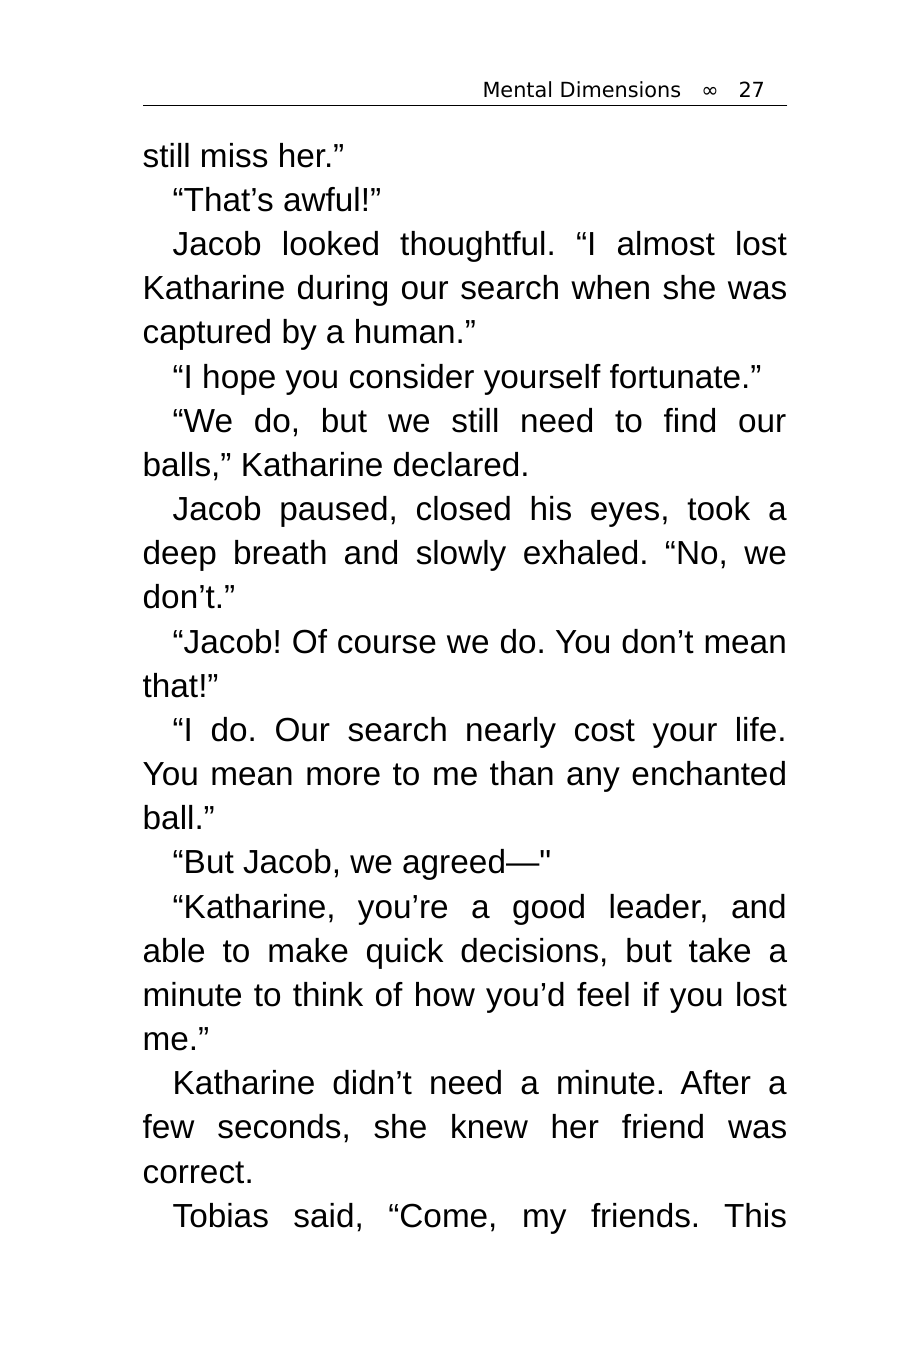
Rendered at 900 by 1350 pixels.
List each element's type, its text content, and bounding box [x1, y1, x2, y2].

text “That’s awful!” [142, 180, 787, 218]
text “Jacob! Of course we do. You don’t mean that!” [142, 622, 787, 704]
text Tobias said, “Come, my friends. This [142, 1196, 787, 1234]
text Jacob looked thoughtful. “I almost lost Katharine during our search when she was captured by a human.” [142, 224, 787, 351]
text Jacob paused, closed his eyes, took a deep breath and slowly exhaled. “No, we don’t.” [142, 489, 787, 616]
text “I hope you consider yourself fortunate.” [142, 357, 787, 395]
text Katharine didn’t need a minute. After a few seconds, she knew her friend was correct. [142, 1063, 787, 1190]
text “We do, but we still need to find our balls,” Katharine declared. [142, 401, 787, 483]
text “But Jacob, we agreed—" [142, 843, 787, 881]
text “Katharine, you’re a good leader, and able to make quick decisions, but take a minute to think of how you’d feel if you lost me.” [142, 887, 787, 1058]
text “I do. Our search nearly cost your life. You mean more to me than any enchanted ball.” [142, 710, 787, 837]
text still miss her.” [142, 136, 787, 174]
